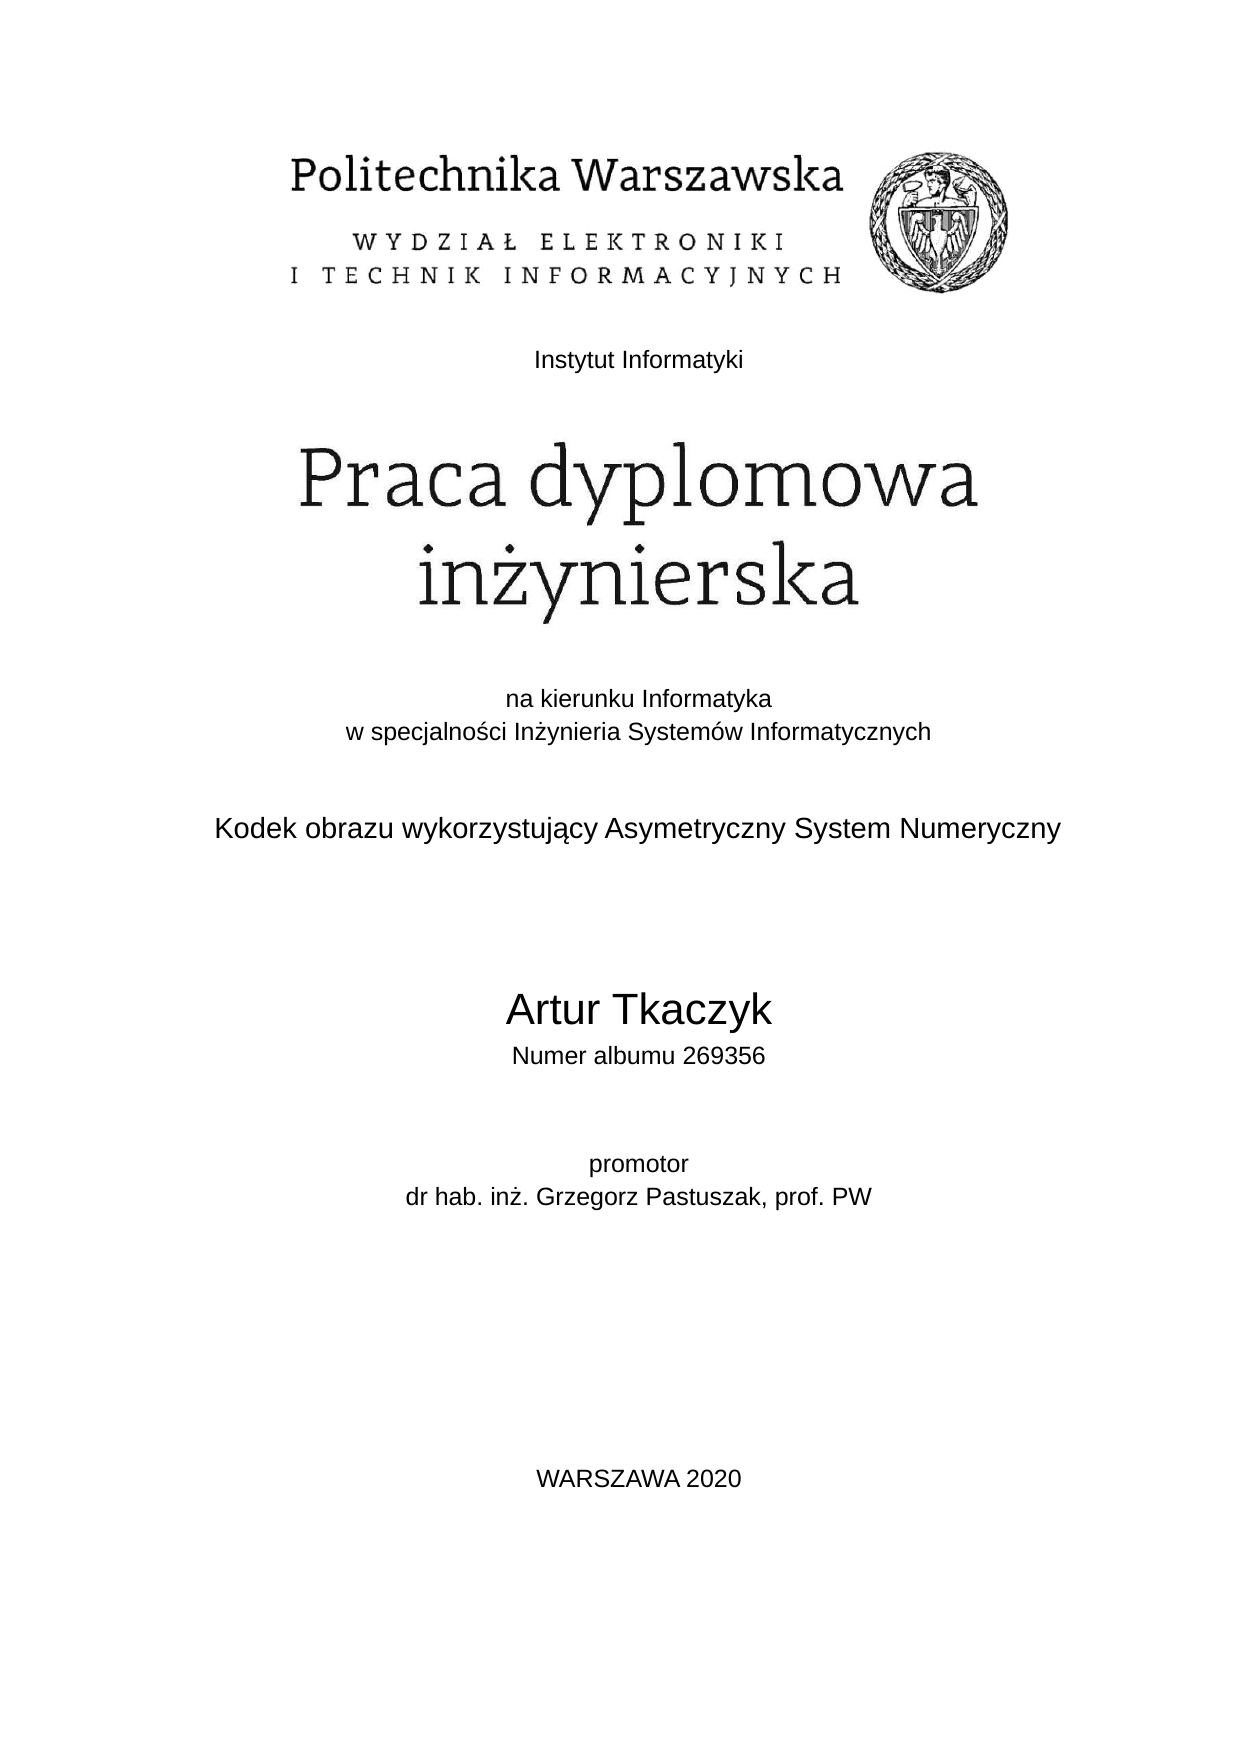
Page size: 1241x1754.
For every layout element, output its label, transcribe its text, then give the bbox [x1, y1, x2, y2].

text w specjalności Inżynieria Systemów Informatycznych [118, 717, 1159, 746]
text na kierunku Informatyka [118, 684, 1159, 713]
text Kodek obrazu wykorzystujący Asymetryczny System Numeryczny [153, 811, 1122, 844]
picture [177, 147, 1123, 298]
text WARSZAWA 2020 [118, 1464, 1159, 1492]
text Numer albumu 269356 [118, 1041, 1159, 1070]
text promotor [118, 1149, 1159, 1178]
text dr hab. inż. Grzegorz Pastuszak, prof. PW [118, 1182, 1159, 1211]
text Artur Tkaczyk [118, 983, 1159, 1033]
picture [165, 427, 1111, 634]
text Instytut Informatyki [118, 345, 1159, 374]
